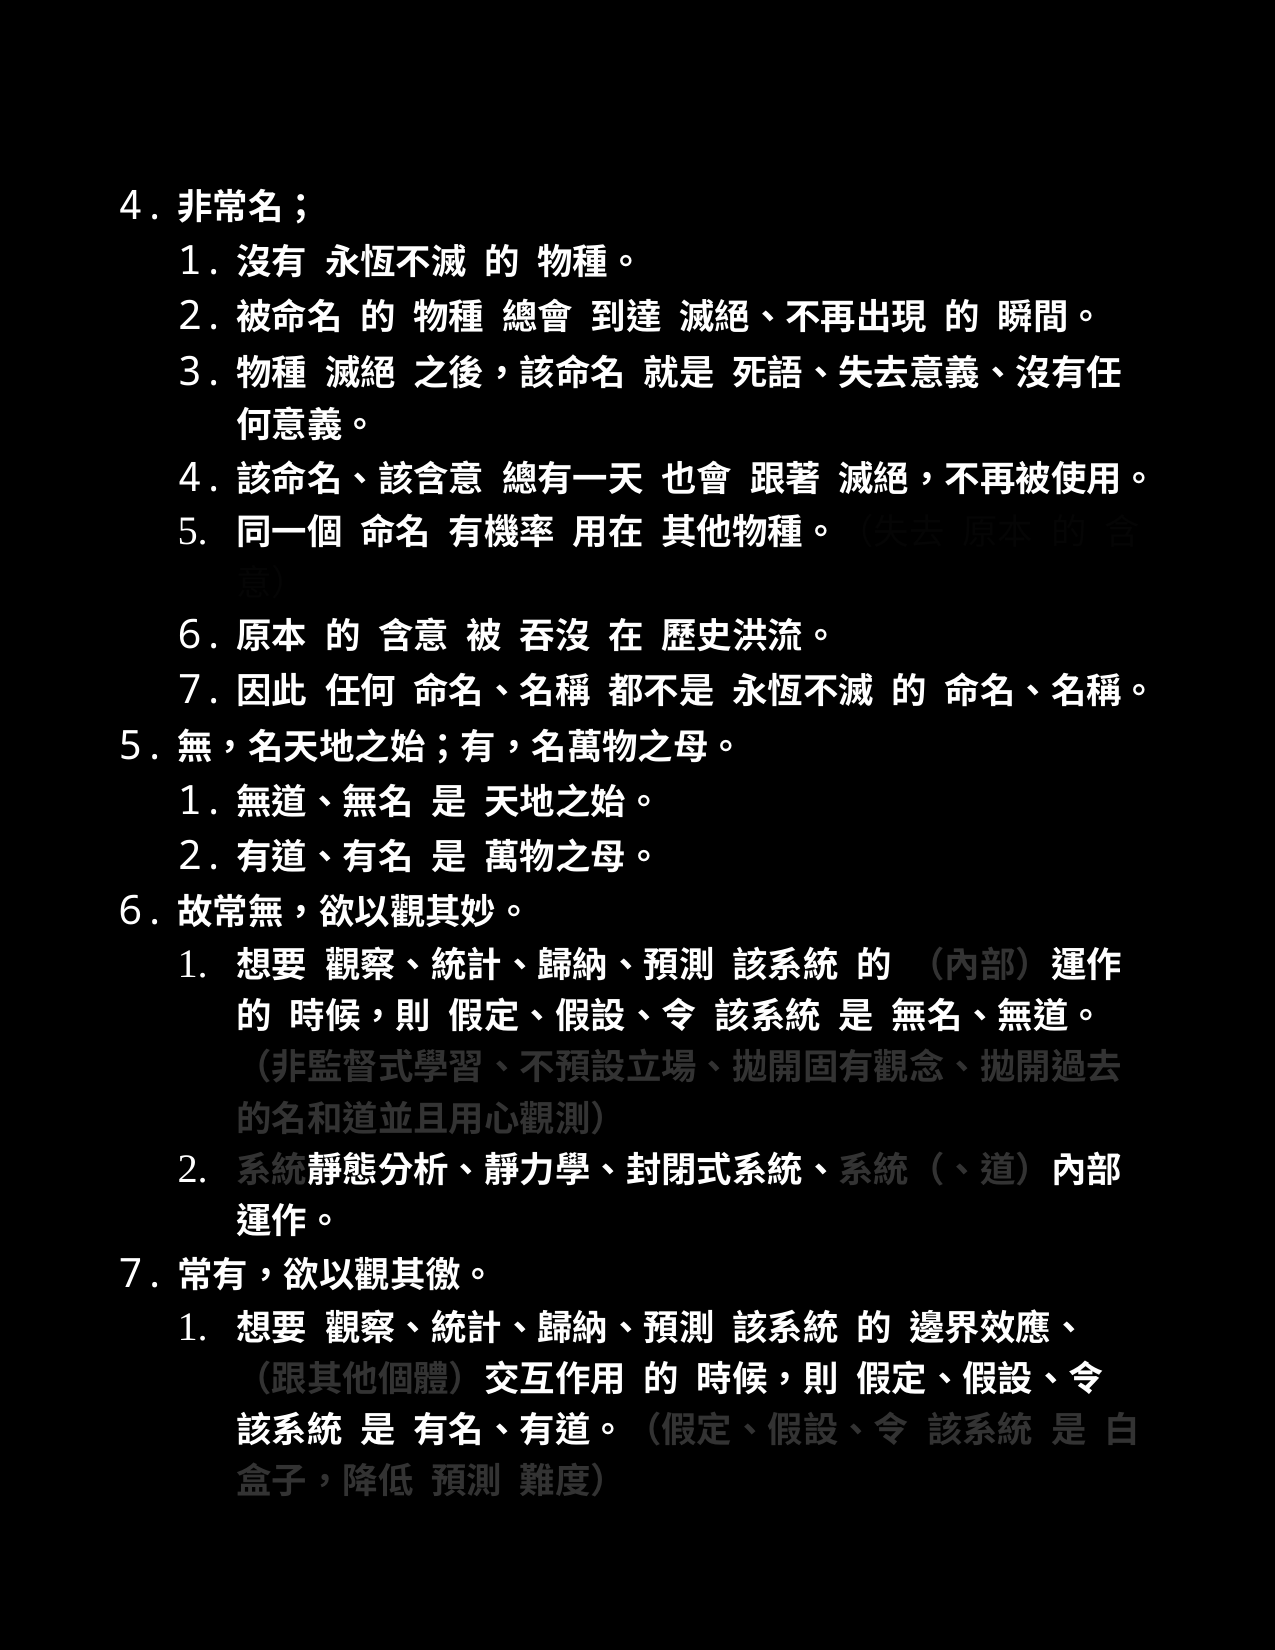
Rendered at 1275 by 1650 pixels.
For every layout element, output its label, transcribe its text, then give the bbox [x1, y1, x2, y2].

list 想要 觀察、統計、歸納、預測 該系統 的 邊界效應、（跟其他個體）交互作用 的 時候，則 假定、假設、令 該系統 是 有名、有道。（假定、假設、令 該系統 是 白盒子，降低 預測 難度） [177, 1299, 1157, 1504]
list 該命名、該含意 總有一天 也會 跟著 滅絕，不再被使用。 [177, 448, 1157, 503]
list 非常名； [118, 176, 1157, 231]
list 被命名 的 物種 總會 到達 滅絕、不再出現 的 瞬間。 [177, 287, 1157, 342]
list 同一個 命名 有機率 用在 其他物種。（失去 原本 的 含意） [177, 503, 1157, 606]
list 故常無，欲以觀其妙。 [118, 881, 1157, 936]
list 無，名天地之始；有，名萬物之母。 [118, 716, 1157, 771]
list 原本 的 含意 被 吞沒 在 歷史洪流。 [177, 606, 1157, 661]
list 有道、有名 是 萬物之母。 [177, 826, 1157, 881]
list 系統靜態分析、靜力學、封閉式系統、系統（、道）內部運作。 [177, 1141, 1157, 1244]
list 沒有 永恆不滅 的 物種。 [177, 231, 1157, 287]
list 物種 滅絕 之後，該命名 就是 死語、失去意義、沒有任何意義。 [177, 342, 1157, 448]
list 因此 任何 命名、名稱 都不是 永恆不滅 的 命名、名稱。 [177, 661, 1157, 716]
list 常有，欲以觀其徼。 [118, 1244, 1157, 1299]
list 想要 觀察、統計、歸納、預測 該系統 的 （內部）運作 的 時候，則 假定、假設、令 該系統 是 無名、無道。（非監督式學習、不預設立場、拋開固有觀念、拋開過去的名和道並且用心觀測） [177, 936, 1157, 1141]
list 無道、無名 是 天地之始。 [177, 771, 1157, 826]
